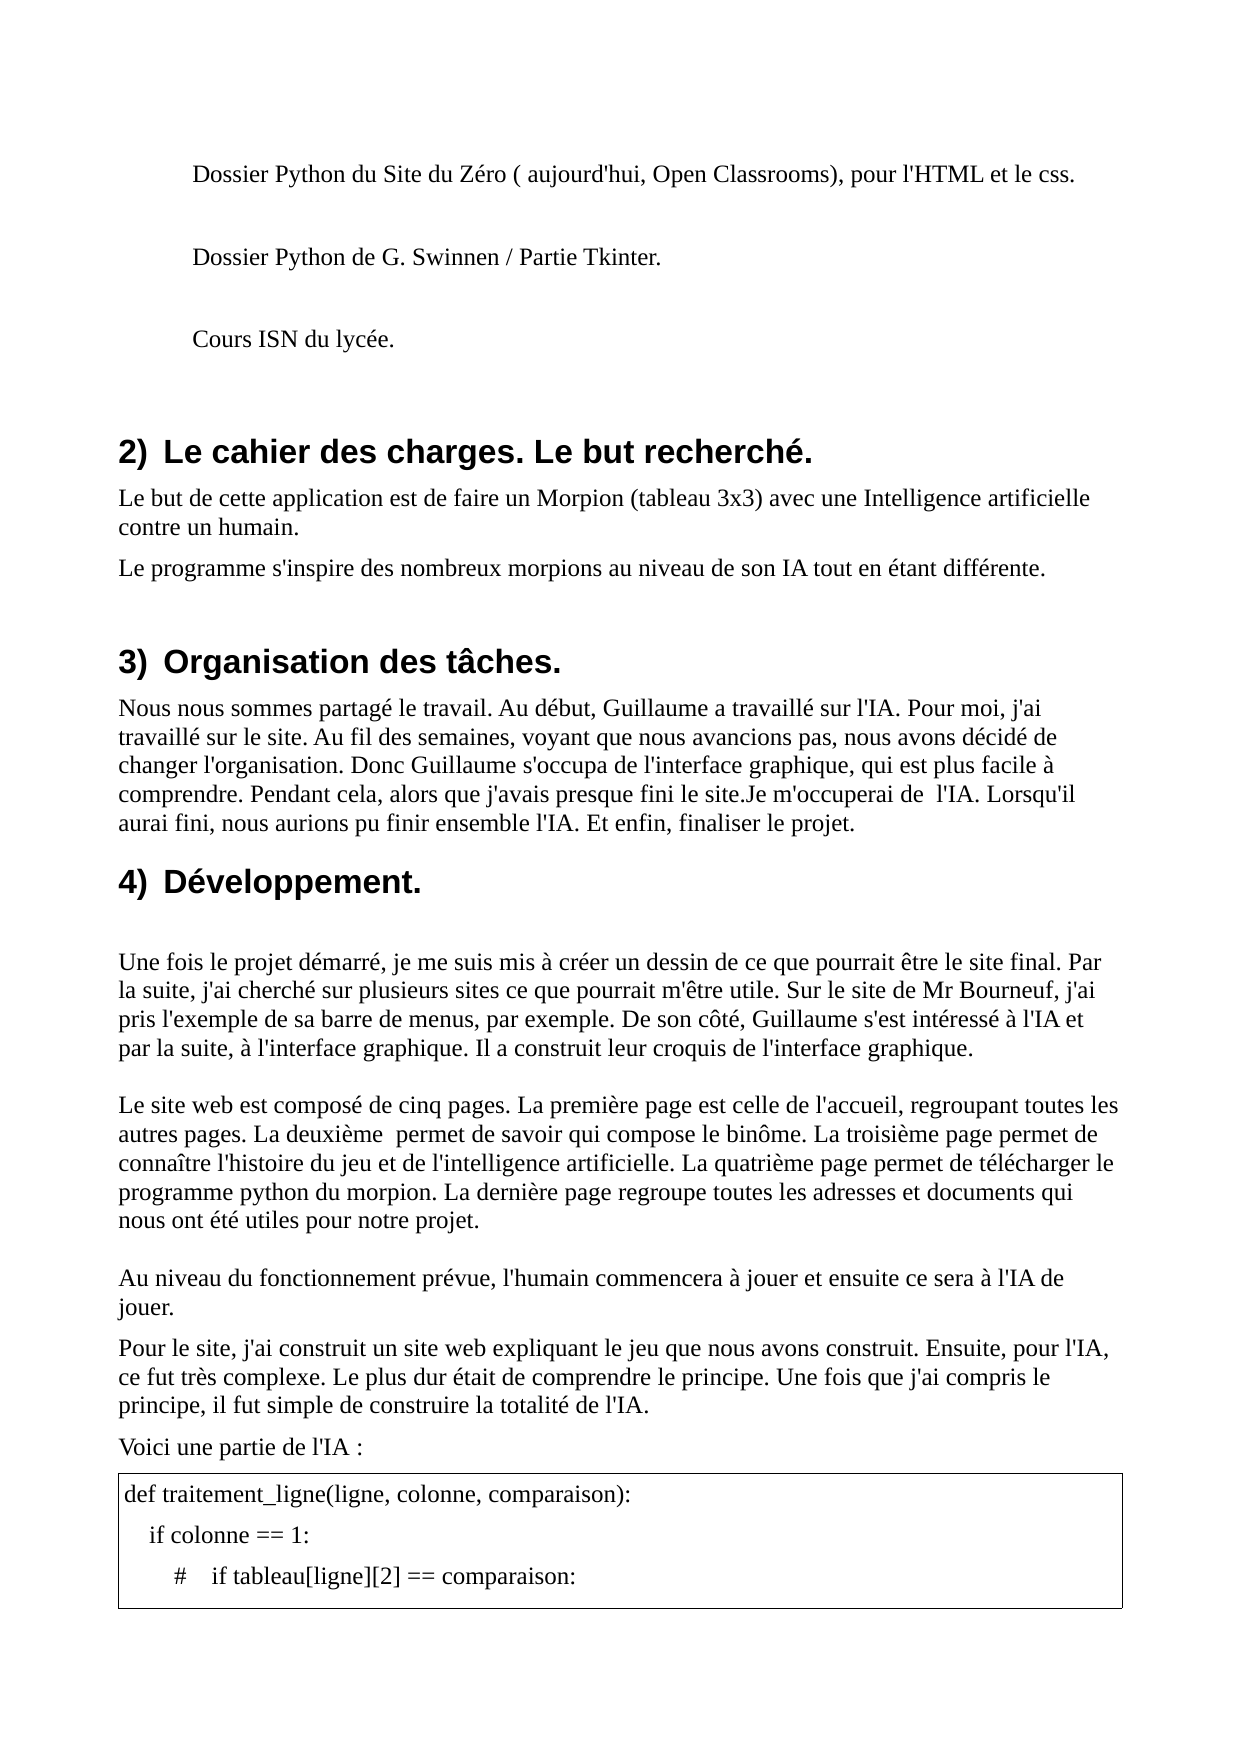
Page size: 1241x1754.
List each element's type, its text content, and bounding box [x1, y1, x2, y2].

text Une fois le projet démarré, je me suis mis à créer un dessin de ce que pourrait être le site final. Par la suite, j'ai cherché sur plusieurs sites ce que pourrait m'être utile. Sur le site de Mr Bourneuf, j'ai pris l'exemple de sa barre de menus, par exemple. De son côté, Guillaume s'est intéressé à l'IA et par la suite, à l'interface graphique. Il a construit leur croquis de l'interface graphique. [118, 947, 1122, 1062]
text Le site web est composé de cinq pages. La première page est celle de l'accueil, regroupant toutes les autres pages. La deuxième permet de savoir qui compose le binôme. La troisième page permet de connaître l'histoire du jeu et de l'intelligence artificielle. La quatrième page permet de télécharger le programme python du morpion. La dernière page regroupe toutes les adresses et documents qui nous ont été utiles pour notre projet. [118, 1090, 1122, 1234]
text Nous nous sommes partagé le travail. Au début, Guillaume a travaillé sur l'IA. Pour moi, j'ai travaillé sur le site. Au fil des semaines, voyant que nous avancions pas, nous avons décidé de changer l'organisation. Donc Guillaume s'occupa de l'interface graphique, qui est plus facile à comprendre. Pendant cela, alors que j'avais presque fini le site.Je m'occuperai de l'IA. Lorsqu'il aurai fini, nous aurions pu finir ensemble l'IA. Et enfin, finaliser le projet. [118, 693, 1122, 837]
text Pour le site, j'ai construit un site web expliquant le jeu que nous avons construit. Ensuite, pour l'IA, ce fut très complexe. Le plus dur était de comprendre le principe. Une fois que j'ai compris le principe, il fut simple de construire la totalité de l'IA. [118, 1333, 1122, 1419]
text Au niveau du fonctionnement prévue, l'humain commencera à jouer et ensuite ce sera à l'IA de jouer. [118, 1263, 1122, 1320]
text Dossier Python de G. Swinnen / Partie Tkinter. [118, 242, 1122, 271]
text Le but de cette application est de faire un Morpion (tableau 3x3) avec une Intelligence artificielle contre un humain. [118, 483, 1122, 541]
subtitle Le cahier des charges. Le but recherché. [118, 432, 1122, 471]
subtitle Développement. [118, 862, 1122, 901]
table_header def traitement_ligne(ligne, colonne, comparaison): if colonne == 1: # if tableau[ligne][2] == comparaison: [119, 1474, 1122, 1608]
text Le programme s'inspire des nombreux morpions au niveau de son IA tout en étant différente. [118, 553, 1122, 582]
text Dossier Python du Site du Zéro ( aujourd'hui, Open Classrooms), pour l'HTML et le css. [118, 159, 1122, 188]
subtitle Organisation des tâches. [118, 642, 1122, 681]
text Cours ISN du lycée. [118, 324, 1122, 353]
text Voici une partie de l'IA : [118, 1432, 1122, 1460]
